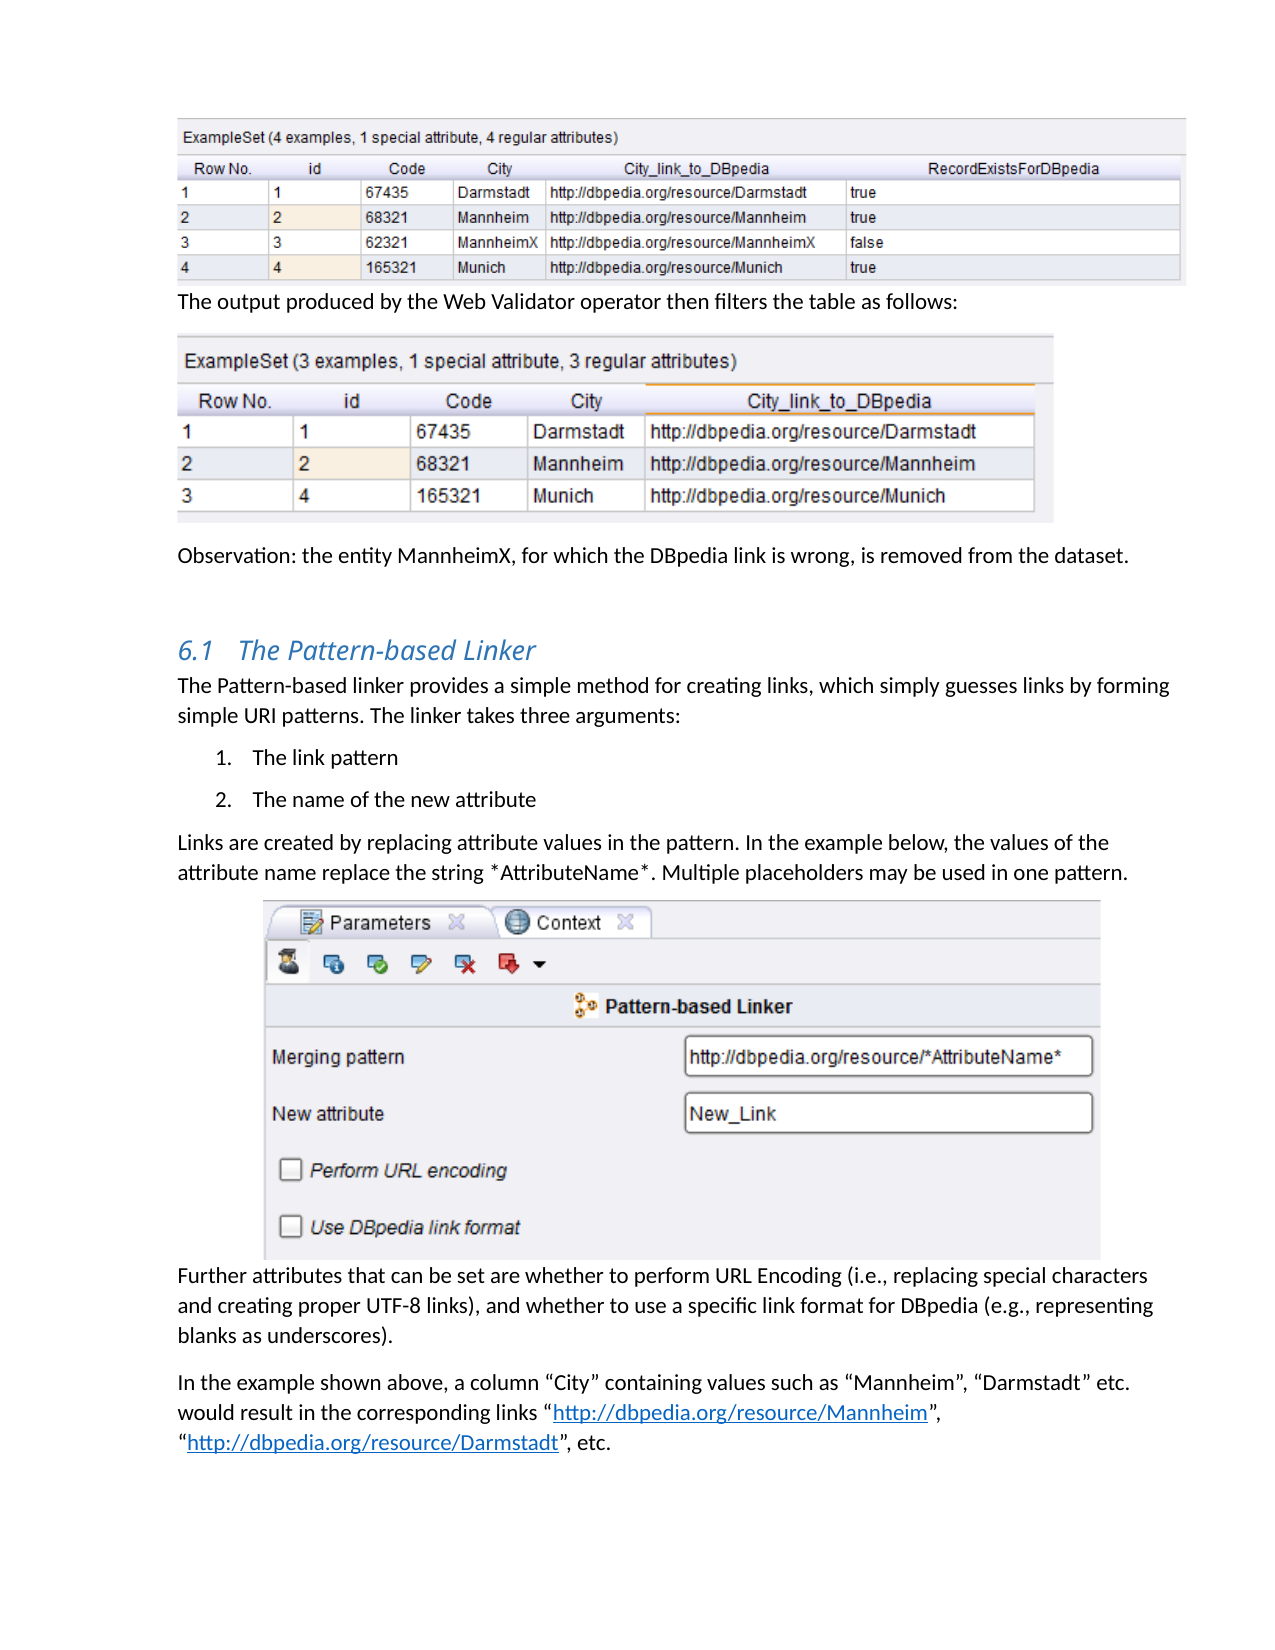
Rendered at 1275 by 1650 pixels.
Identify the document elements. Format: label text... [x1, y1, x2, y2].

text Observation: the entity MannheimX, for which the DBpedia link is wrong, is removed from the dataset. [177, 541, 1186, 569]
text Links are created by replacing attribute values in the pattern. In the example below, the values of the attribute name replace the string *AttributeName*. Multiple placeholders may be used in one pattern. [177, 828, 1186, 886]
list The link pattern [215, 743, 1186, 771]
subtitle The Pattern-based Linker [177, 632, 1186, 668]
text Further attributes that can be set are whether to perform URL Encoding (i.e., replacing special characters and creating proper UTF-8 links), and whether to use a specific link format for DBpedia (e.g., representing blanks as underscores). [177, 900, 1186, 1349]
text The output produced by the Web Validator operator then filters the table as follows: [177, 286, 1186, 315]
text In the example shown above, a column “City” containing values such as “Mannheim”, “Darmstadt” etc. would result in the corresponding links “http://dbpedia.org/resource/Mannheim”, “http://dbpedia.org/resource/Darmstadt”, etc. [177, 1368, 1186, 1456]
text The Pattern-based linker provides a simple method for creating links, which simply guesses links by forming simple URI patterns. The linker takes three arguments: [177, 671, 1186, 729]
list The name of the new attribute [215, 786, 1186, 814]
